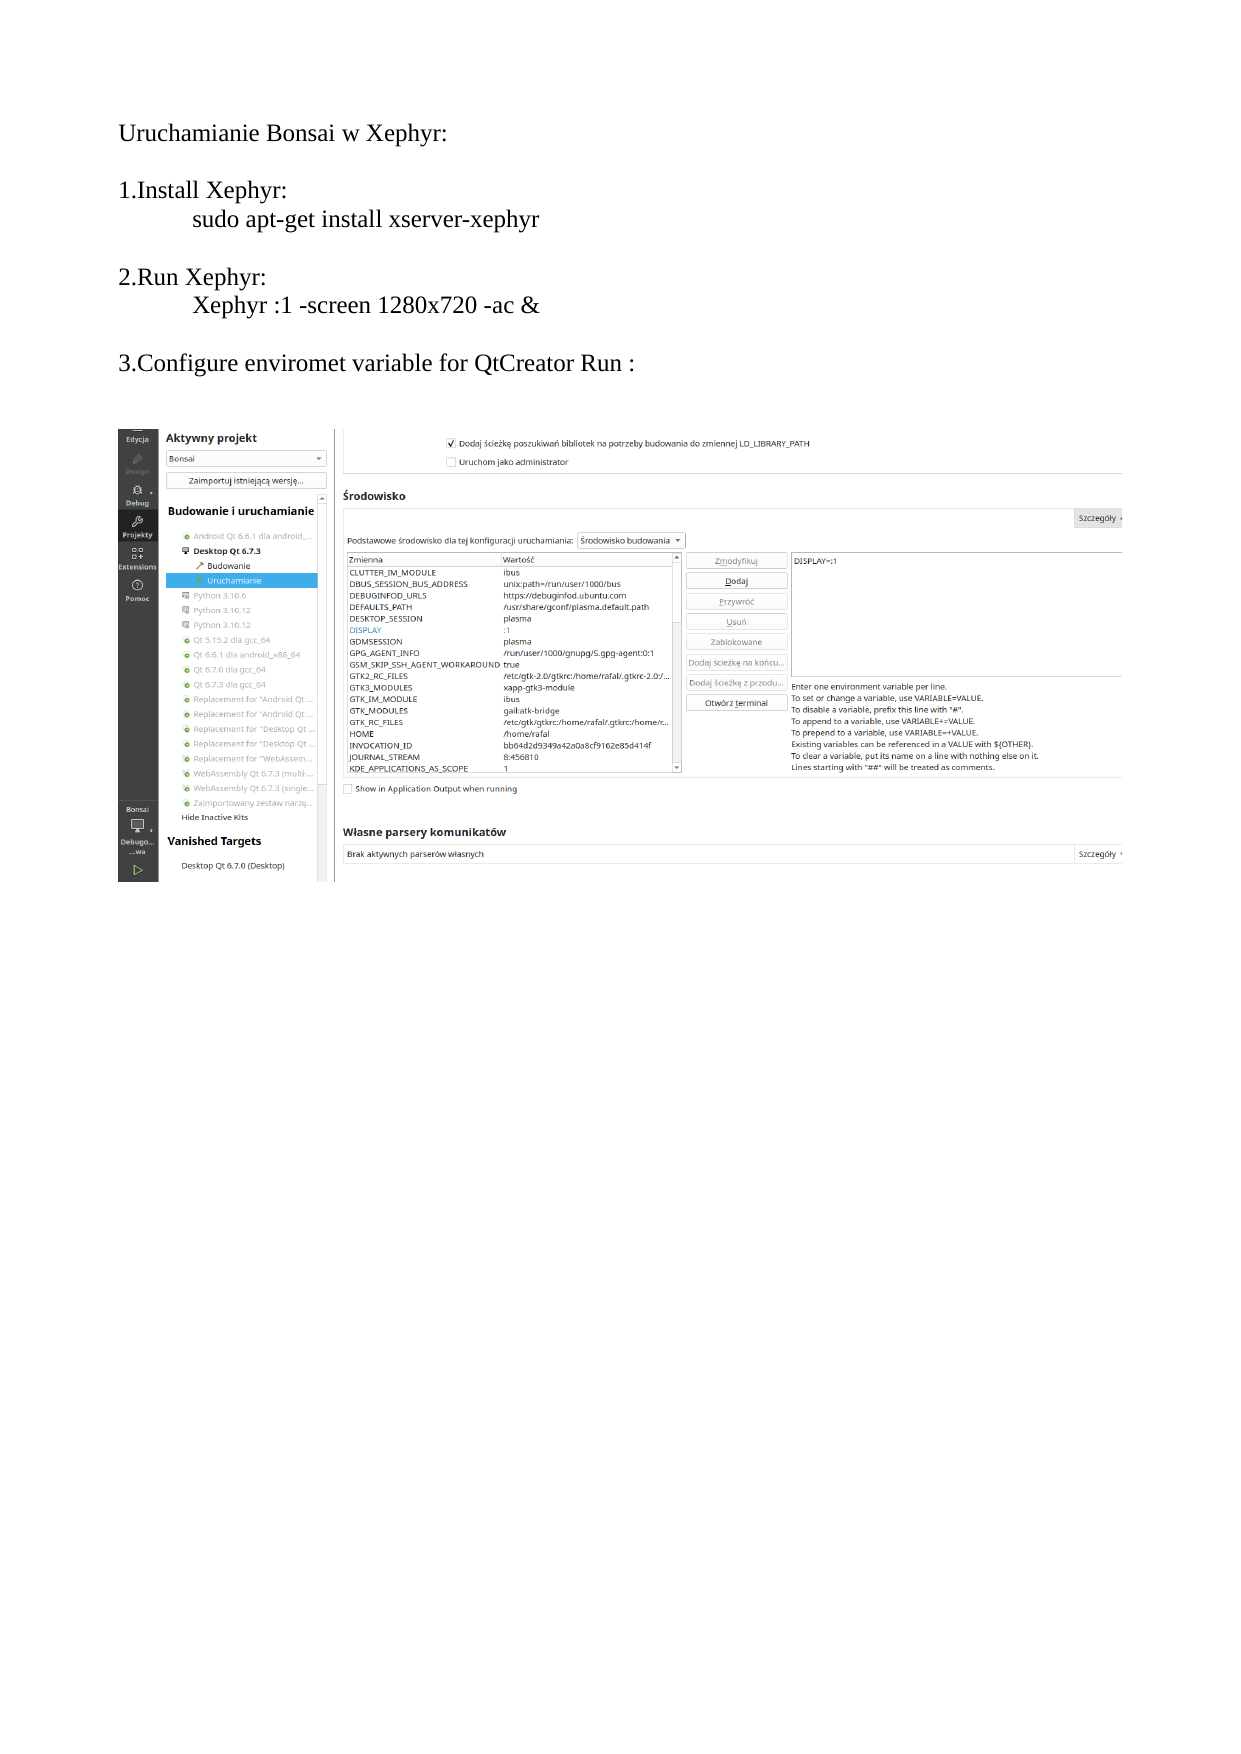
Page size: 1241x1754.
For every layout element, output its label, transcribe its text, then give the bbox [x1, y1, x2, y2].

text Uruchamianie Bonsai w Xephyr: [118, 118, 1122, 147]
text 2.Run Xephyr: [118, 262, 1122, 291]
text 3.Configure enviromet variable for QtCreator Run : [118, 348, 1122, 377]
text Xephyr :1 -screen 1280x720 -ac & [118, 291, 1122, 319]
picture [118, 429, 1123, 882]
text 1.Install Xephyr: [118, 176, 1122, 204]
text sudo apt-get install xserver-xephyr [118, 204, 1122, 233]
